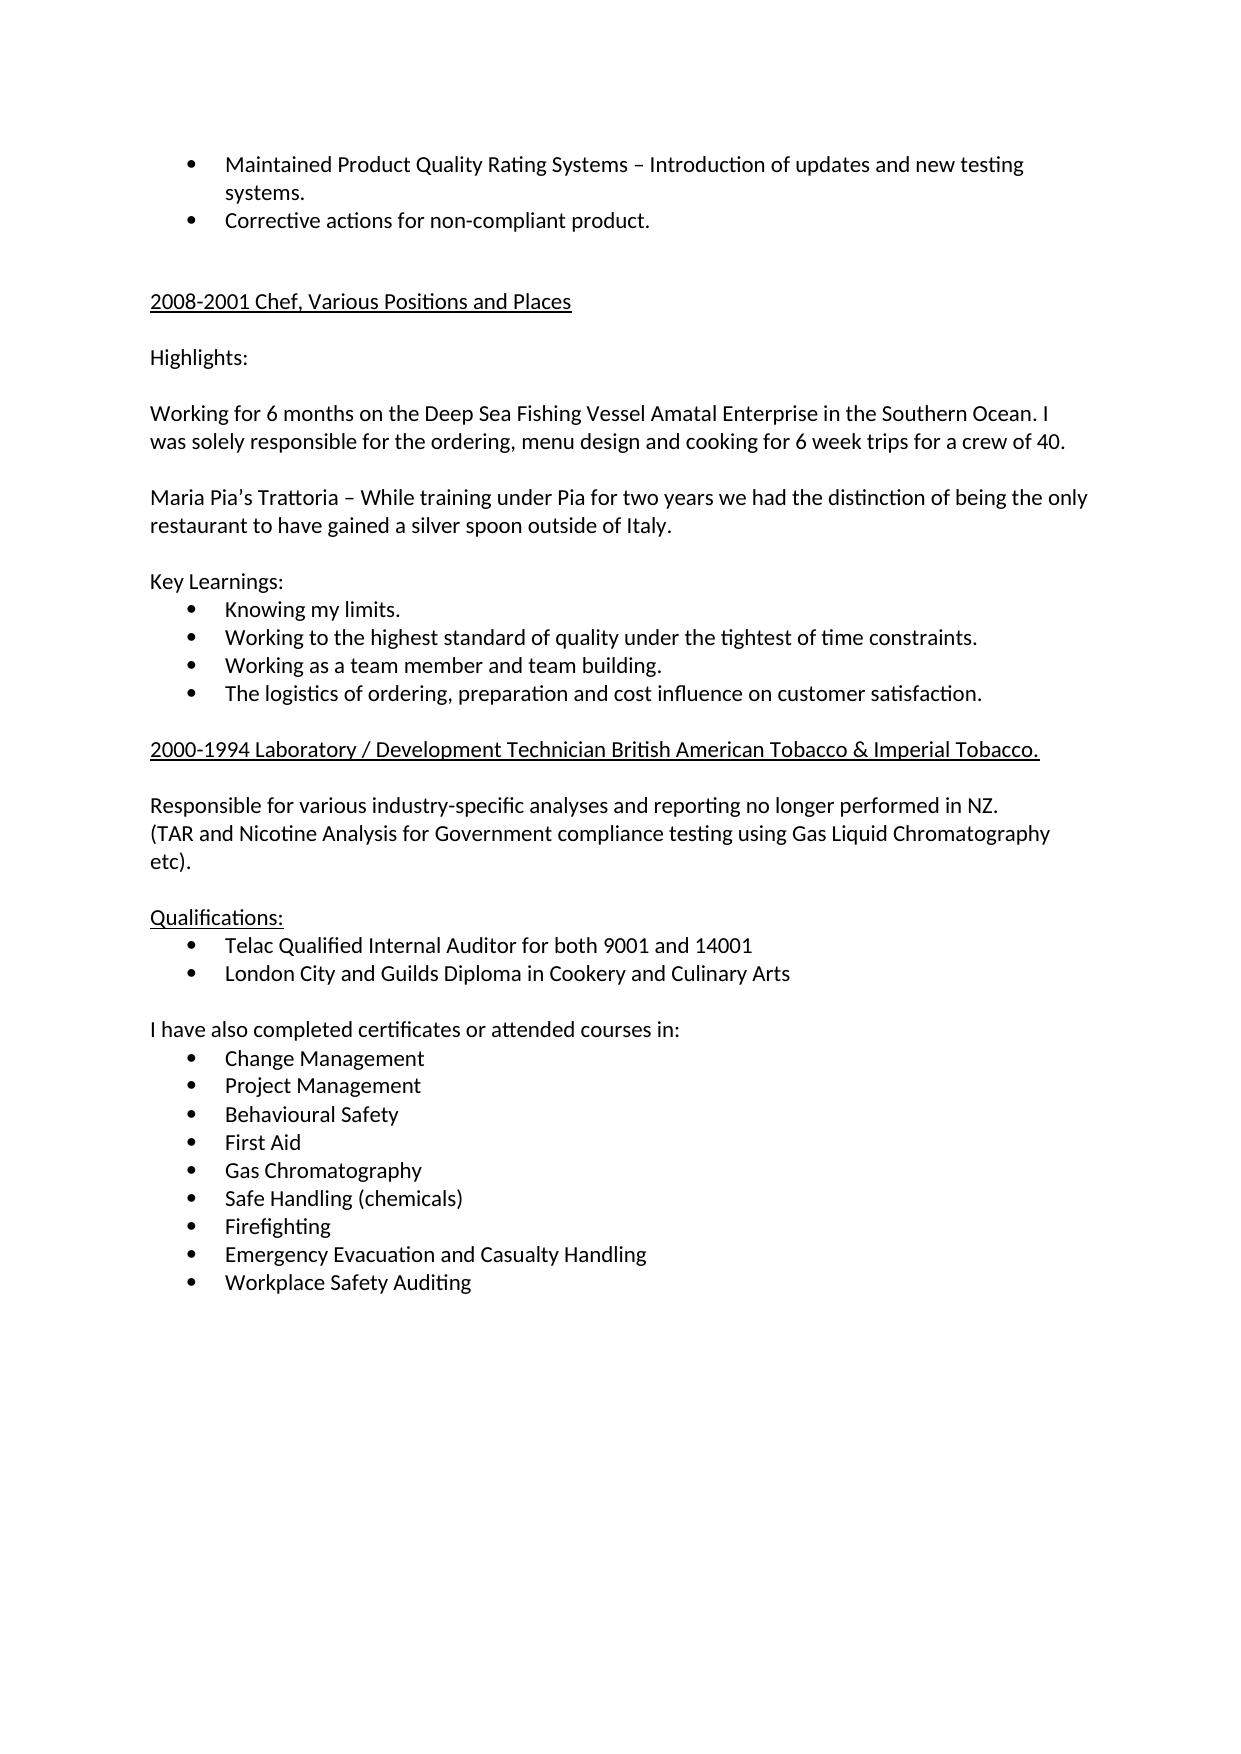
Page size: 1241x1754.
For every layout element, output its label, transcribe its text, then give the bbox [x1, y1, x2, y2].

list Change Management [187, 1044, 1090, 1072]
text Highlights: [150, 343, 1090, 371]
text (TAR and Nicotine Analysis for Government compliance testing using Gas Liquid Chromatography etc). [150, 819, 1090, 876]
text 2000-1994 Laboratory / Development Technician British American Tobacco & Imperial Tobacco. [150, 735, 1090, 763]
text Maria Pia’s Trattoria – While training under Pia for two years we had the distinction of being the only restaurant to have gained a silver spoon outside of Italy. [150, 483, 1090, 539]
text Qualifications: [150, 903, 1090, 932]
list Safe Handling (chemicals) [187, 1184, 1090, 1212]
list The logistics of ordering, preparation and cost influence on customer satisfaction. [187, 679, 1090, 707]
text Working for 6 months on the Deep Sea Fishing Vessel Amatal Enterprise in the Southern Ocean. I was solely responsible for the ordering, menu design and cooking for 6 week trips for a crew of 40. [150, 399, 1090, 455]
list Knowing my limits. [187, 595, 1090, 623]
list Working to the highest standard of quality under the tightest of time constraints. [187, 623, 1090, 651]
list Emergency Evacuation and Casualty Handling [187, 1240, 1090, 1268]
list First Aid [187, 1128, 1090, 1156]
list Workplace Safety Auditing [187, 1268, 1090, 1296]
list Telac Qualified Internal Auditor for both 9001 and 14001 [187, 932, 1090, 959]
list Behavioural Safety [187, 1100, 1090, 1128]
list Maintained Product Quality Rating Systems – Introduction of updates and new testing systems. [187, 150, 1090, 206]
text Key Learnings: [150, 567, 1090, 595]
list Project Management [187, 1072, 1090, 1100]
list London City and Guilds Diploma in Cookery and Culinary Arts [187, 959, 1090, 988]
text Responsible for various industry-specific analyses and reporting no longer performed in NZ. [150, 791, 1090, 819]
text I have also completed certificates or attended courses in: [150, 1016, 1090, 1044]
list Firefighting [187, 1212, 1090, 1240]
text 2008-2001 Chef, Various Positions and Places [150, 287, 1090, 315]
list Working as a team member and team building. [187, 651, 1090, 679]
list Gas Chromatography [187, 1156, 1090, 1184]
list Corrective actions for non-compliant product. [187, 206, 1090, 234]
